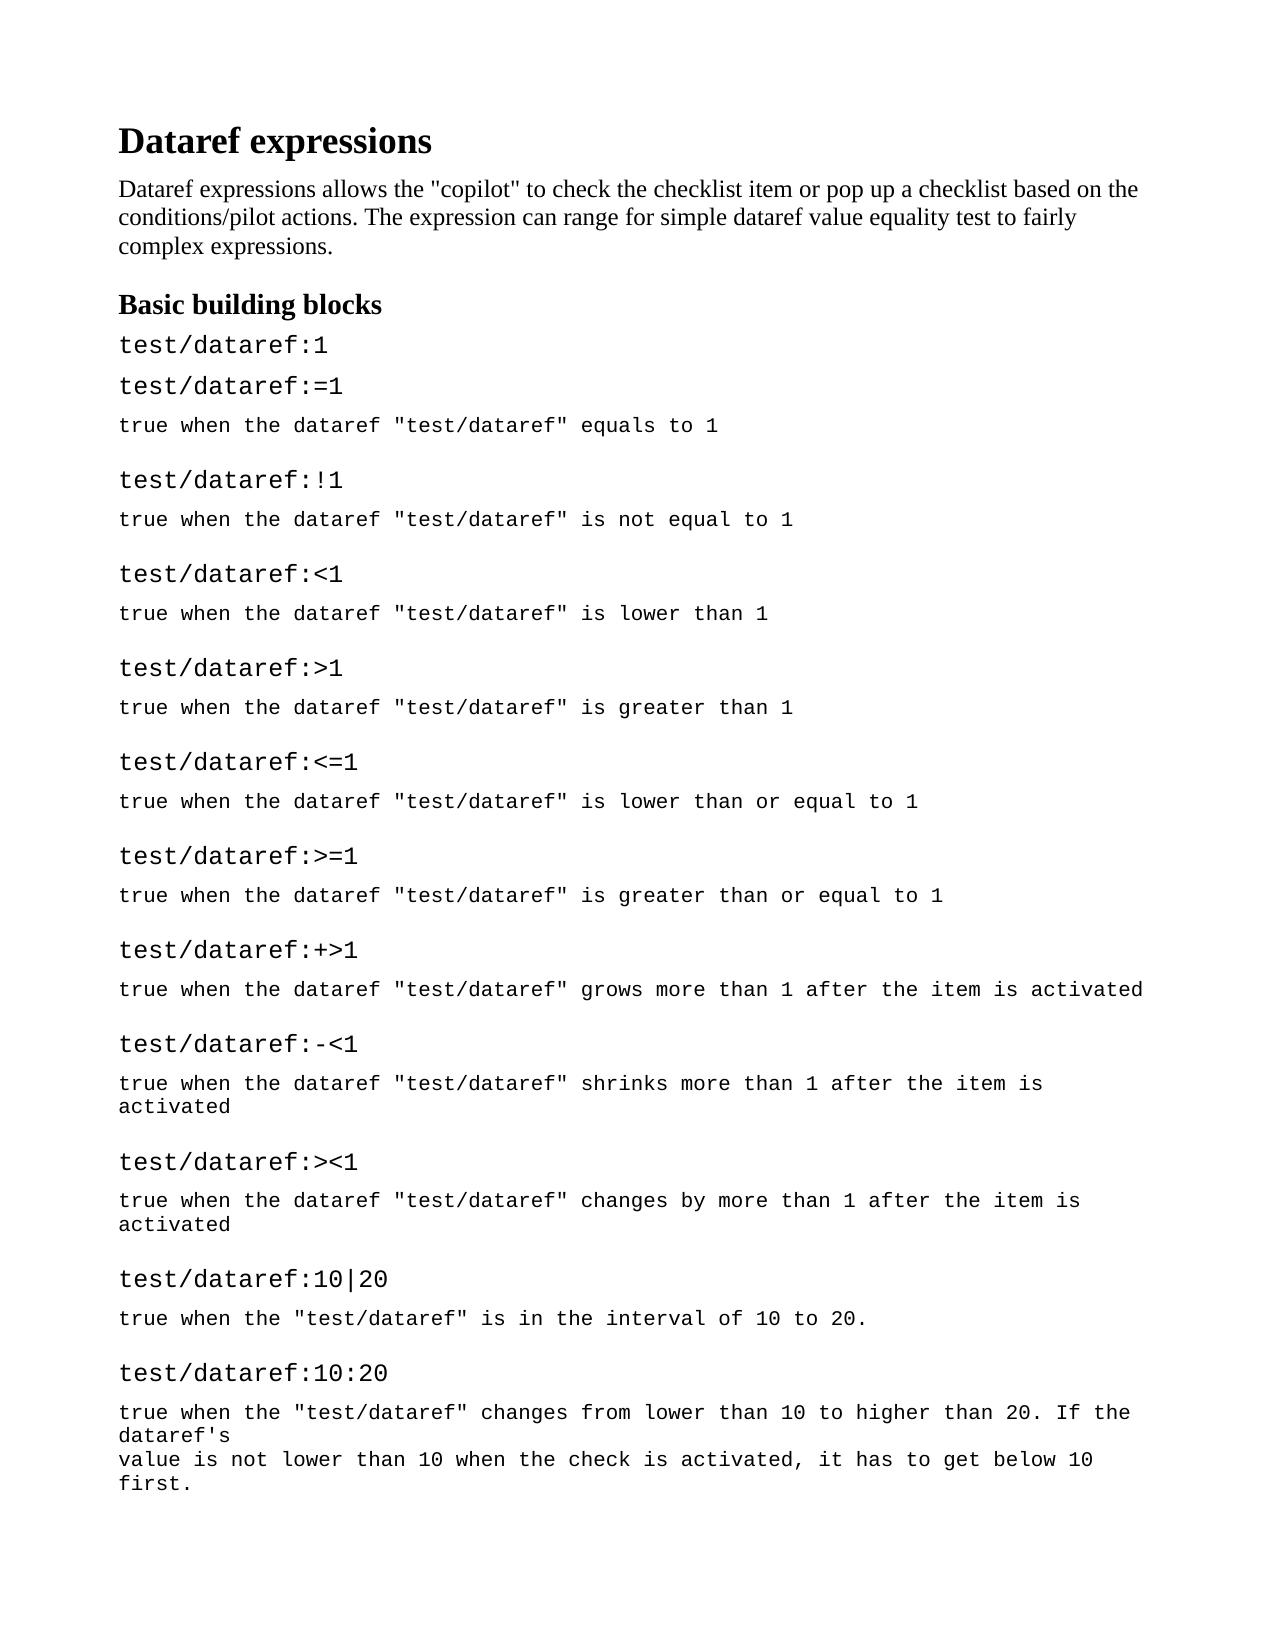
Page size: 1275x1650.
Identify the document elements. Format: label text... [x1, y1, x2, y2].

text true when the "test/dataref" is in the interval of 10 to 20. [118, 1308, 1157, 1331]
text test/dataref:<1 [118, 562, 1157, 590]
text true when the dataref "test/dataref" is greater than 1 [118, 697, 1157, 720]
subtitle Dataref expressions [118, 118, 1157, 161]
text true when the "test/dataref" changes from lower than 10 to higher than 20. If the dataref's [118, 1402, 1157, 1449]
text true when the dataref "test/dataref" is lower than or equal to 1 [118, 791, 1157, 814]
text true when the dataref "test/dataref" shrinks more than 1 after the item is activated [118, 1072, 1157, 1120]
text true when the dataref "test/dataref" is not equal to 1 [118, 509, 1157, 532]
text test/dataref:>=1 [118, 844, 1157, 872]
text true when the dataref "test/dataref" grows more than 1 after the item is activated [118, 978, 1157, 1002]
text test/dataref:-<1 [118, 1032, 1157, 1060]
subtitle Basic building blocks [118, 287, 1157, 321]
text test/dataref:>1 [118, 656, 1157, 684]
text test/dataref:!1 [118, 468, 1157, 496]
text test/dataref:10:20 [118, 1361, 1157, 1389]
text true when the dataref "test/dataref" changes by more than 1 after the item is activated [118, 1190, 1157, 1237]
text Dataref expressions allows the "copilot" to check the checklist item or pop up a checklist based on the conditions/pilot actions. The expression can range for simple dataref value equality test to fairly complex expressions. [118, 174, 1157, 260]
text value is not lower than 10 when the check is activated, it has to get below 10 first. [118, 1449, 1157, 1496]
text test/dataref:10|20 [118, 1267, 1157, 1295]
text true when the dataref "test/dataref" is greater than or equal to 1 [118, 884, 1157, 908]
text test/dataref:1 [118, 333, 1157, 361]
text true when the dataref "test/dataref" equals to 1 [118, 415, 1157, 438]
text test/dataref:+>1 [118, 938, 1157, 966]
text true when the dataref "test/dataref" is lower than 1 [118, 603, 1157, 626]
text test/dataref:=1 [118, 374, 1157, 402]
text test/dataref:><1 [118, 1149, 1157, 1178]
text test/dataref:<=1 [118, 750, 1157, 778]
